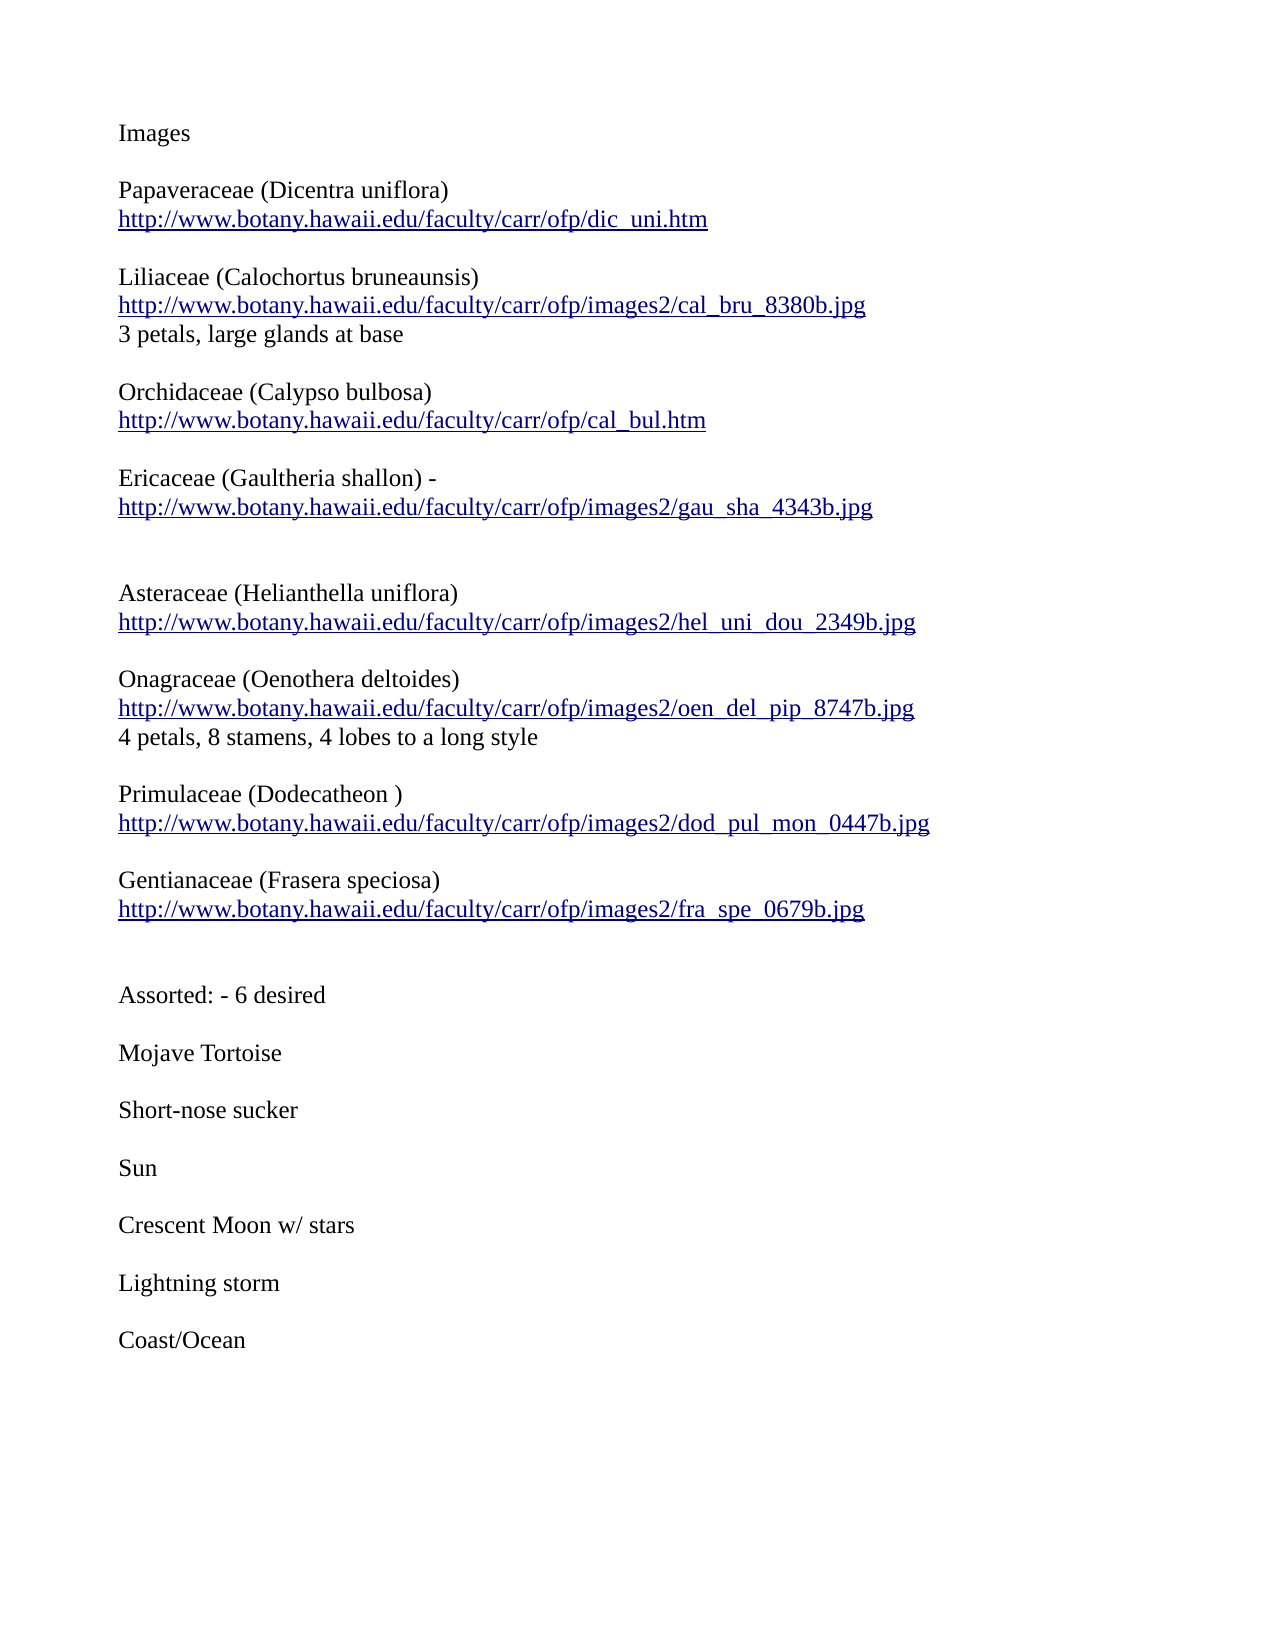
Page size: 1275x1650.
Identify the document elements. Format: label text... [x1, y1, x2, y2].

text http://www.botany.hawaii.edu/faculty/carr/ofp/images2/oen_del_pip_8747b.jpg [118, 693, 1157, 722]
text Asteraceae (Helianthella uniflora) [118, 578, 1157, 607]
text Liliaceae (Calochortus bruneaunsis) [118, 262, 1157, 291]
text http://www.botany.hawaii.edu/faculty/carr/ofp/images2/dod_pul_mon_0447b.jpg [118, 808, 1157, 837]
text http://www.botany.hawaii.edu/faculty/carr/ofp/images2/fra_spe_0679b.jpg [118, 894, 1157, 923]
text Mojave Tortoise [118, 1038, 1157, 1067]
text Ericaceae (Gaultheria shallon) - http://www.botany.hawaii.edu/faculty/carr/ofp/images2/gau_sha_4343b.jpg [118, 463, 1157, 521]
text http://www.botany.hawaii.edu/faculty/carr/ofp/dic_uni.htm [118, 204, 1157, 233]
text Lightning storm [118, 1268, 1157, 1297]
text 4 petals, 8 stamens, 4 lobes to a long style [118, 722, 1157, 751]
text Papaveraceae (Dicentra uniflora) [118, 176, 1157, 204]
text Crescent Moon w/ stars [118, 1211, 1157, 1239]
text http://www.botany.hawaii.edu/faculty/carr/ofp/images2/cal_bru_8380b.jpg [118, 291, 1157, 319]
text Orchidaceae (Calypso bulbosa) [118, 377, 1157, 406]
text http://www.botany.hawaii.edu/faculty/carr/ofp/images2/hel_uni_dou_2349b.jpg [118, 607, 1157, 636]
text Gentianaceae (Frasera speciosa) [118, 866, 1157, 894]
text Images [118, 118, 1157, 147]
text 3 petals, large glands at base [118, 319, 1157, 348]
text Assorted: - 6 desired [118, 981, 1157, 1009]
text Short-nose sucker [118, 1096, 1157, 1124]
text Primulaceae (Dodecatheon ) [118, 779, 1157, 808]
text Onagraceae (Oenothera deltoides) [118, 664, 1157, 693]
text Coast/Ocean [118, 1326, 1157, 1354]
text http://www.botany.hawaii.edu/faculty/carr/ofp/cal_bul.htm [118, 406, 1157, 434]
text Sun [118, 1153, 1157, 1182]
